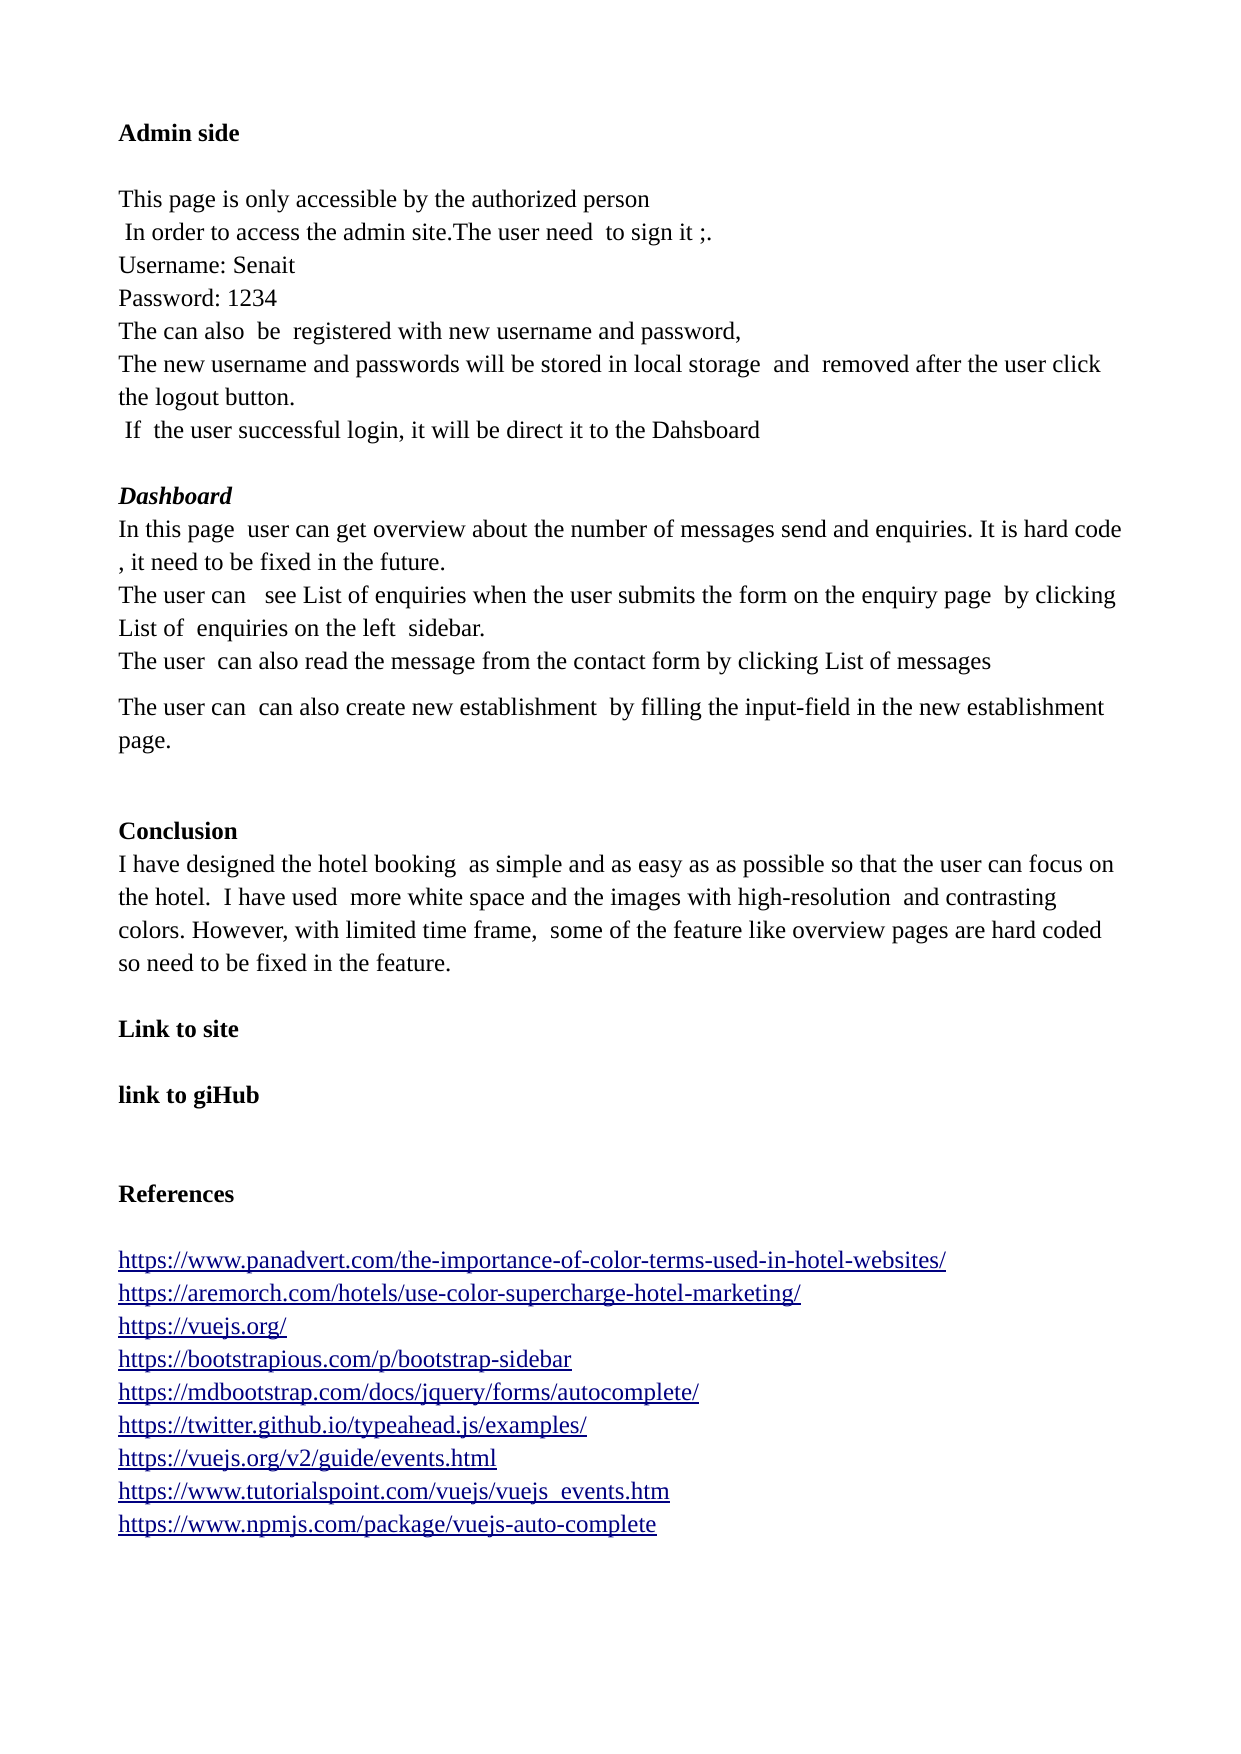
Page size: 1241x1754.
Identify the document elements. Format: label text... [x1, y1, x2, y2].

text References [118, 1179, 1122, 1208]
text Admin side [118, 118, 1122, 147]
text https://mdbootstrap.com/docs/jquery/forms/autocomplete/ [118, 1377, 1122, 1406]
text https://www.tutorialspoint.com/vuejs/vuejs_events.htm [118, 1476, 1122, 1505]
text Password: 1234 [118, 283, 1122, 312]
text The new username and passwords will be stored in local storage and removed after the user click the logout button. [118, 349, 1122, 411]
text Username: Senait [118, 250, 1122, 279]
text https://aremorch.com/hotels/use-color-supercharge-hotel-marketing/ [118, 1278, 1122, 1307]
text The user can also read the message from the contact form by clicking List of messages [118, 646, 1122, 675]
text Dashboard [118, 481, 1122, 510]
text link to giHub [118, 1080, 1122, 1109]
text In order to access the admin site.The user need to sign it ;. [118, 217, 1122, 246]
text https://twitter.github.io/typeahead.js/examples/ [118, 1410, 1122, 1439]
text Link to site [118, 1014, 1122, 1043]
text The user can see List of enquiries when the user submits the form on the enquiry page by clicking List of enquiries on the left sidebar. [118, 580, 1122, 642]
text The user can can also create new establishment by filling the input-field in the new establishment page. [118, 692, 1122, 754]
text I have designed the hotel booking as simple and as easy as as possible so that the user can focus on the hotel. I have used more white space and the images with high-resolution and contrasting colors. However, with limited time frame, some of the feature like overview pages are hard coded so need to be fixed in the feature. [118, 849, 1122, 977]
text https://www.panadvert.com/the-importance-of-color-terms-used-in-hotel-websites/ [118, 1245, 1122, 1274]
text https://vuejs.org/v2/guide/events.html [118, 1443, 1122, 1472]
text In this page user can get overview about the number of messages send and enquiries. It is hard code , it need to be fixed in the future. [118, 514, 1122, 576]
text The can also be registered with new username and password, [118, 316, 1122, 345]
text https://vuejs.org/ [118, 1311, 1122, 1340]
text https://bootstrapious.com/p/bootstrap-sidebar [118, 1344, 1122, 1373]
text If the user successful login, it will be direct it to the Dahsboard [118, 415, 1122, 444]
text Conclusion [118, 816, 1122, 845]
text https://www.npmjs.com/package/vuejs-auto-complete [118, 1509, 1122, 1538]
text This page is only accessible by the authorized person [118, 184, 1122, 213]
